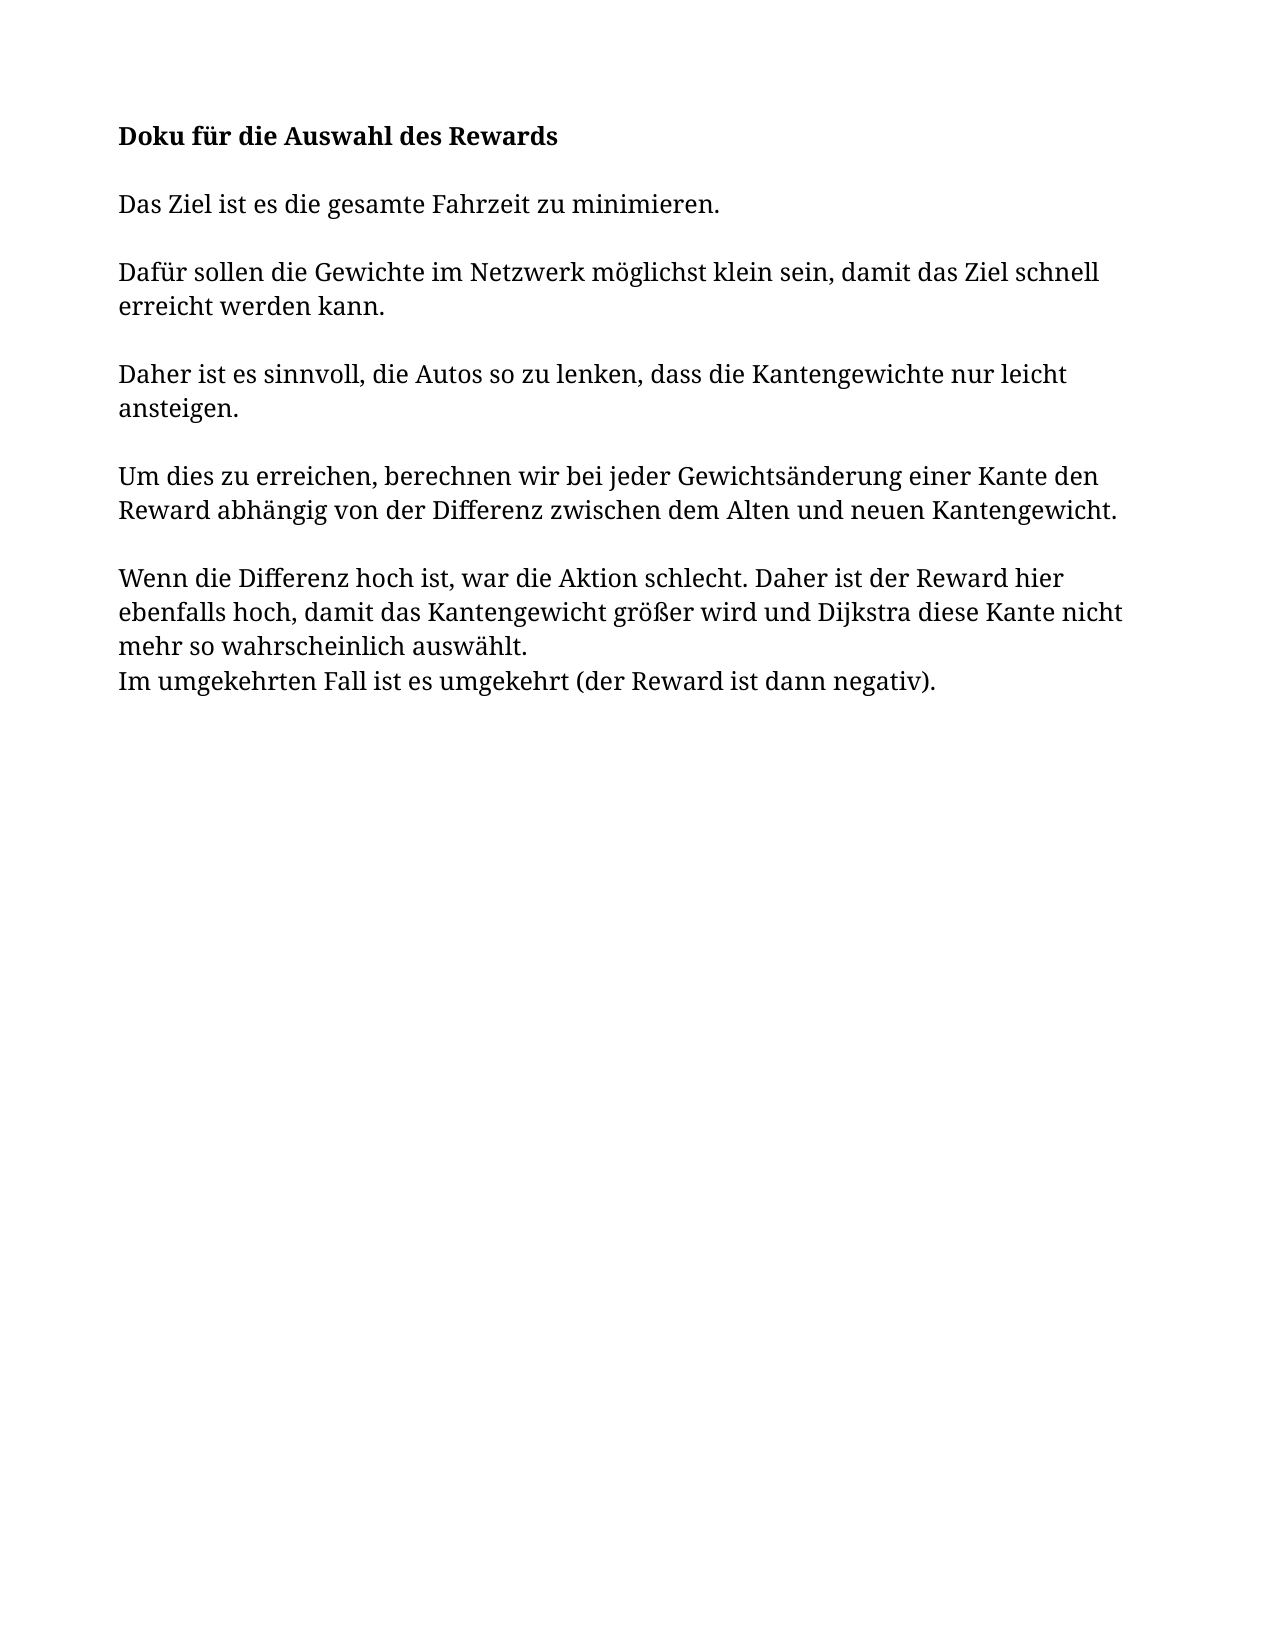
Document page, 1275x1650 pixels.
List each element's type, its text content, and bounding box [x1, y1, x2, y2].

text Um dies zu erreichen, berechnen wir bei jeder Gewichtsänderung einer Kante den Reward abhängig von der Differenz zwischen dem Alten und neuen Kantengewicht. [118, 459, 1157, 527]
text Wenn die Differenz hoch ist, war die Aktion schlecht. Daher ist der Reward hier ebenfalls hoch, damit das Kantengewicht größer wird und Dijkstra diese Kante nicht mehr so wahrscheinlich auswählt. [118, 561, 1157, 663]
text Dafür sollen die Gewichte im Netzwerk möglichst klein sein, damit das Ziel schnell erreicht werden kann. [118, 254, 1157, 322]
text Im umgekehrten Fall ist es umgekehrt (der Reward ist dann negativ). [118, 663, 1157, 697]
text Daher ist es sinnvoll, die Autos so zu lenken, dass die Kantengewichte nur leicht ansteigen. [118, 357, 1157, 425]
text Das Ziel ist es die gesamte Fahrzeit zu minimieren. [118, 186, 1157, 220]
text Doku für die Auswahl des Rewards [118, 118, 1157, 152]
